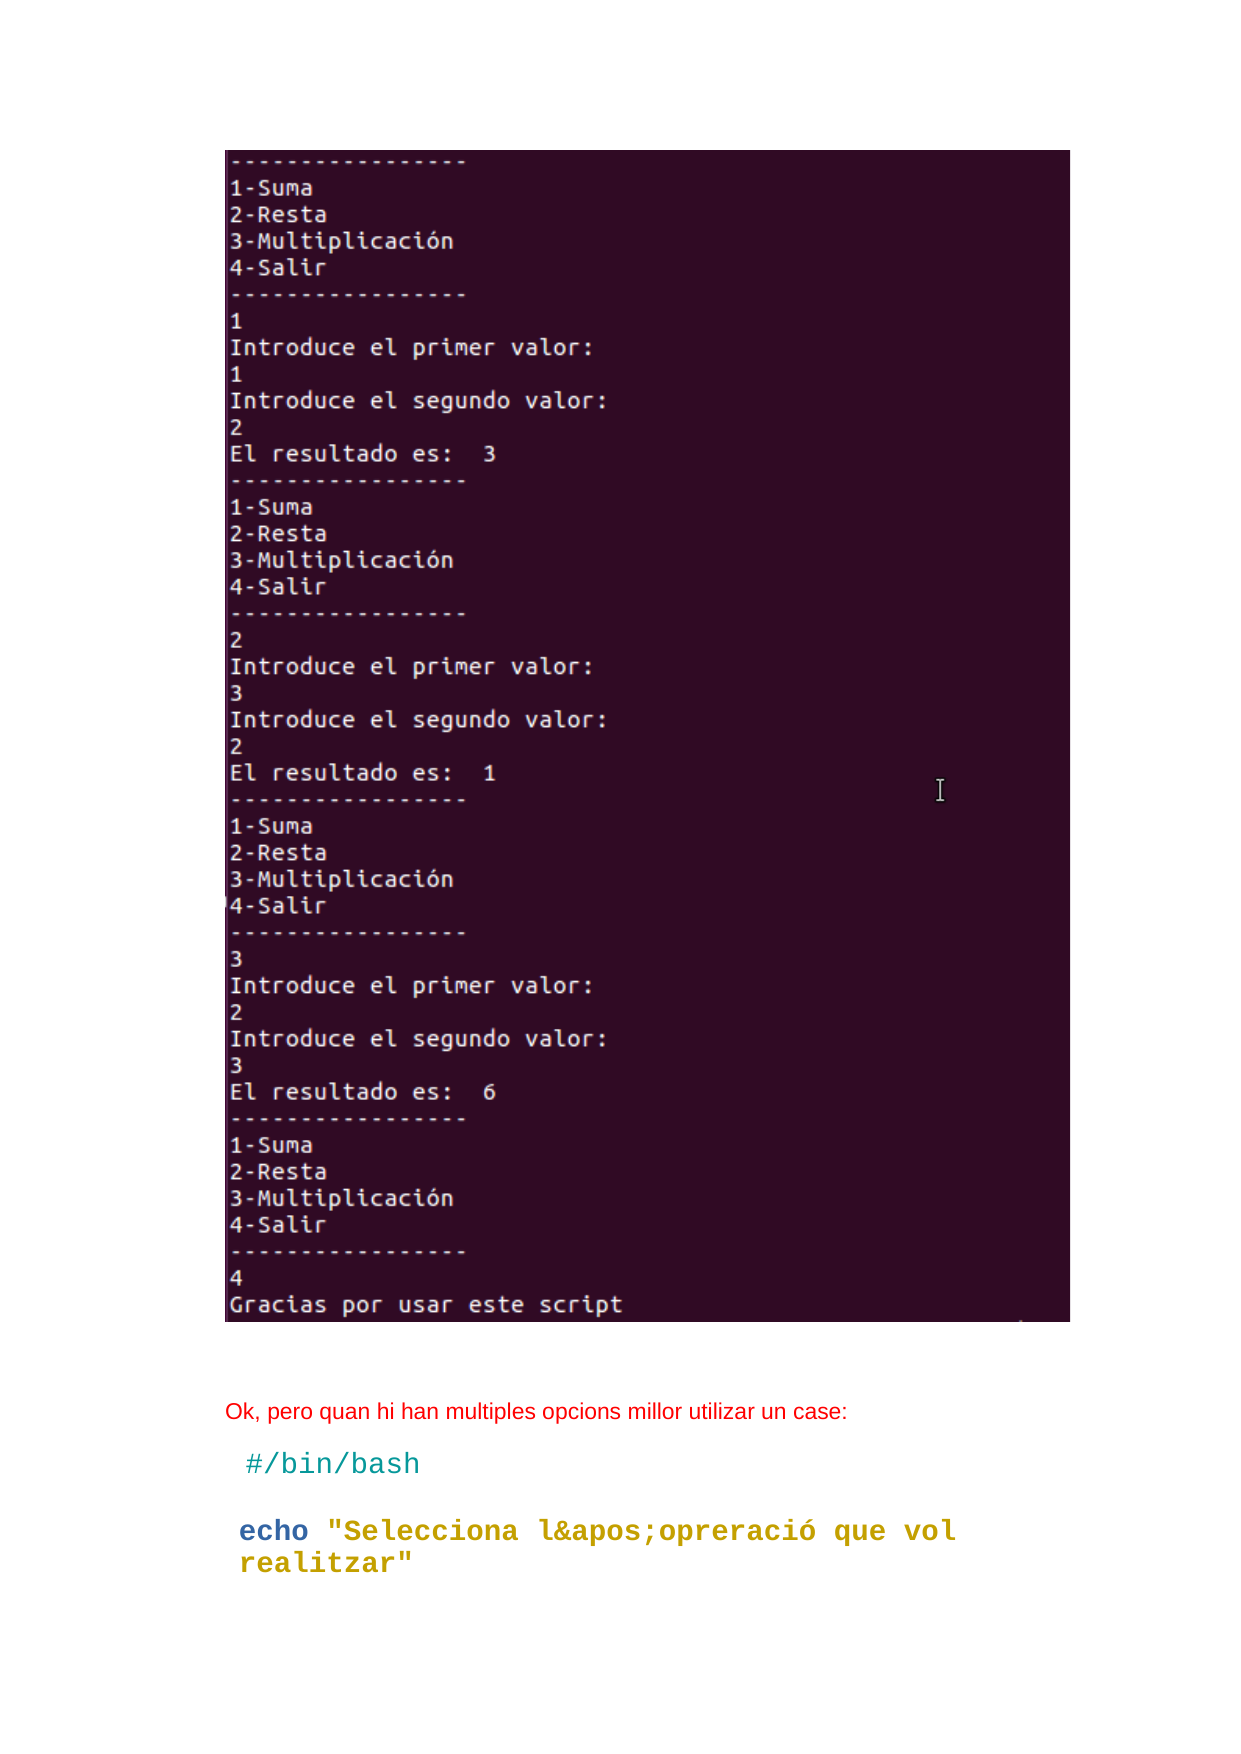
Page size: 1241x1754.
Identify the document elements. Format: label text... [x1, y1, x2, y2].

text #/bin/bash [239, 1449, 1090, 1483]
text echo "Selecciona l&apos;opreració que vol realitzar" [239, 1516, 1090, 1582]
text Ok, pero quan hi han multiples opcions millor utilizar un case: [225, 1398, 1090, 1424]
